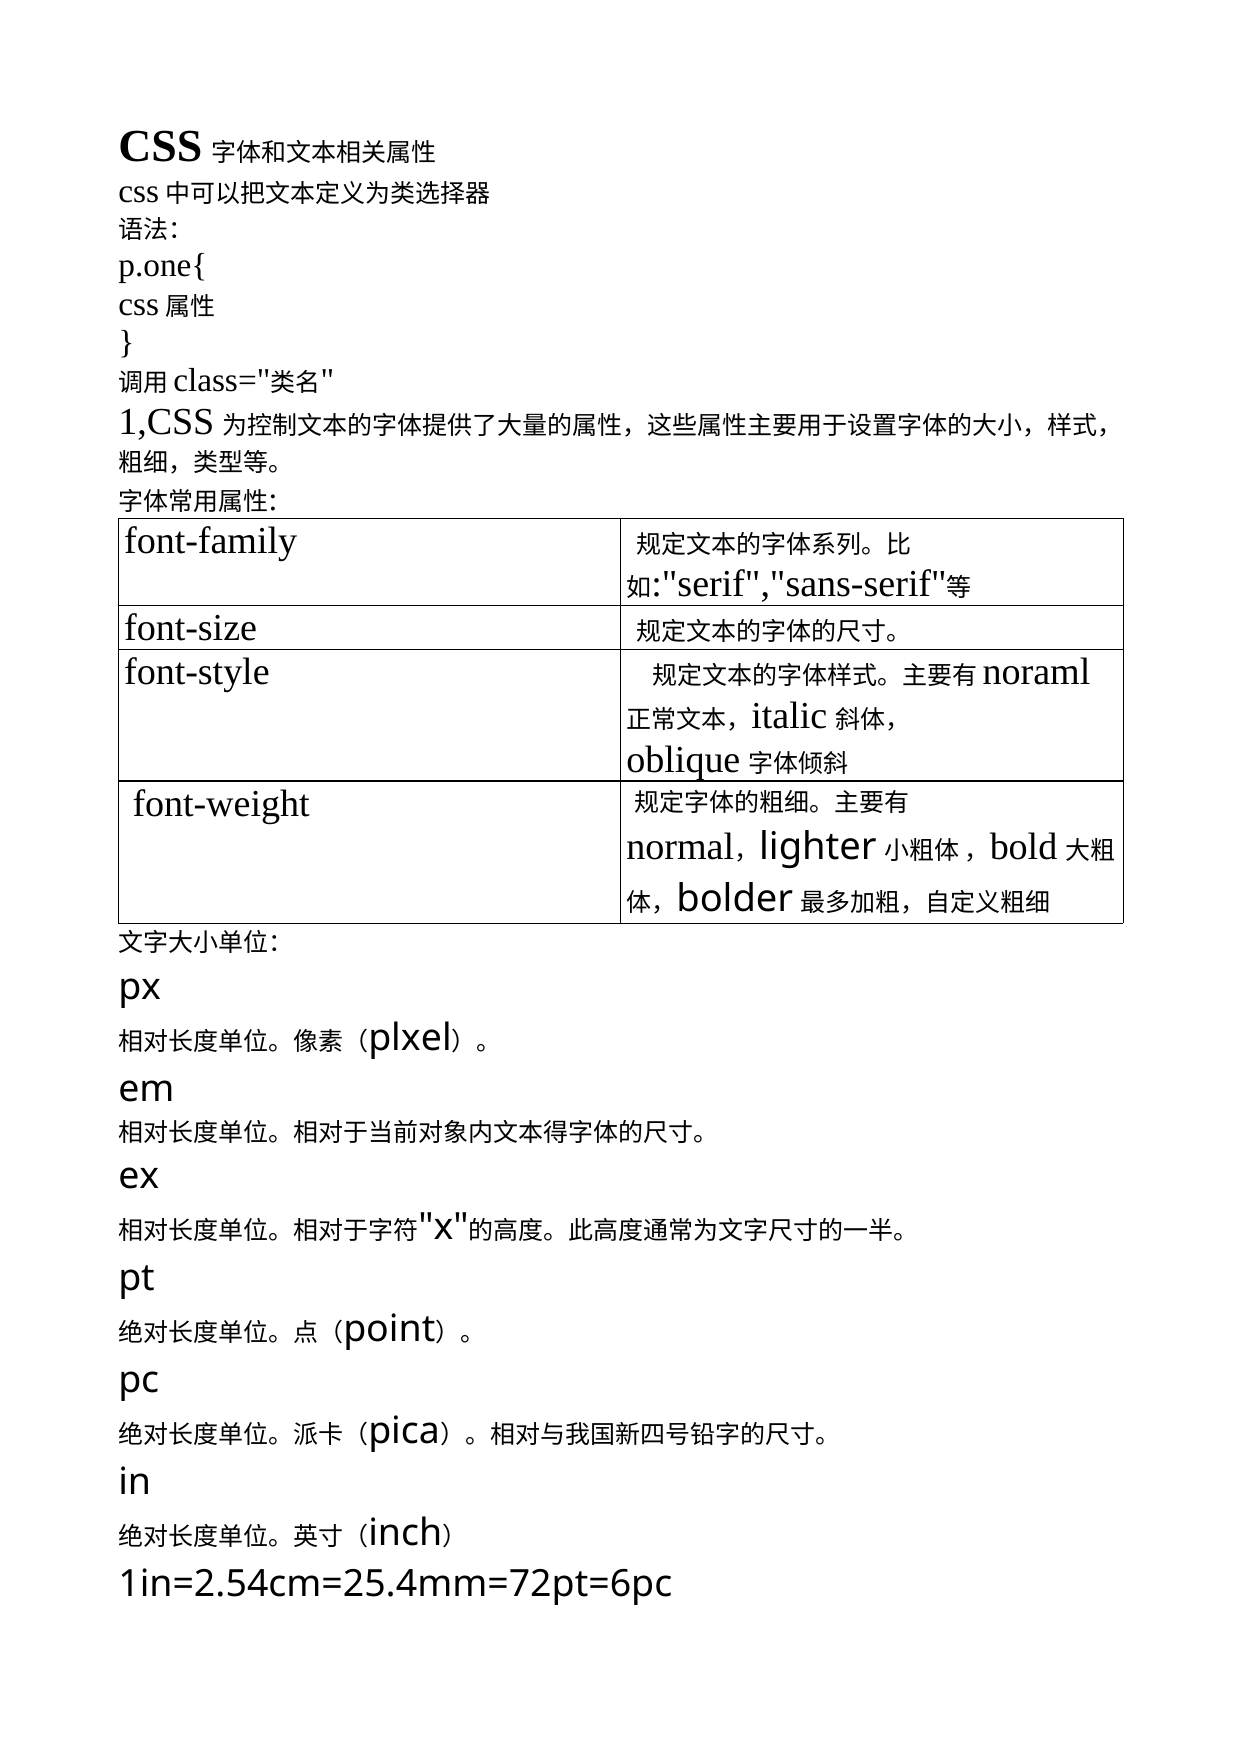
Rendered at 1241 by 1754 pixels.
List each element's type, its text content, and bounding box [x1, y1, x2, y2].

text 绝对长度单位。英寸（inch） [118, 1506, 1122, 1557]
table_header 规定文本的字体系列。比如:"serif","sans-serif"等 [621, 519, 1123, 605]
table_cell 规定文本的字体样式。主要有noraml正常文本，italic斜体， oblique字体倾斜 [621, 650, 1123, 780]
text 1,CSS为控制文本的字体提供了大量的属性，这些属性主要用于设置字体的大小，样式，粗细，类型等。 [118, 399, 1122, 479]
text pt [118, 1251, 1122, 1302]
text 字体常用属性: [118, 479, 1122, 517]
text 相对长度单位。相对于字符"x"的高度。此高度通常为文字尺寸的一半。 [118, 1199, 1122, 1251]
text 语法： [118, 209, 1122, 246]
text 绝对长度单位。派卡（pica）。相对与我国新四号铅字的尺寸。 [118, 1404, 1122, 1455]
text 相对长度单位。像素（plxel）。 [118, 1010, 1122, 1061]
text p.one{ [118, 246, 1122, 284]
table_cell font-size [119, 606, 620, 649]
text CSS字体和文本相关属性 [118, 118, 1122, 171]
text 调用class="类名" [118, 361, 1122, 399]
text ex [118, 1148, 1122, 1199]
text 文字大小单位： [118, 924, 1122, 959]
text 1in=2.54cm=25.4mm=72pt=6pc [118, 1557, 1122, 1608]
text css属性 [118, 284, 1122, 322]
table_header font-family [119, 519, 620, 605]
table_cell 规定字体的粗细。主要有normal，lighter小粗体 ，bold大粗体，bolder最多加粗，自定义粗细 [621, 782, 1123, 923]
text in [118, 1455, 1122, 1506]
table_cell font-weight [119, 782, 620, 923]
text } [118, 322, 1122, 361]
table_cell 规定文本的字体的尺寸。 [621, 606, 1123, 649]
text 绝对长度单位。点（point）。 [118, 1302, 1122, 1353]
text em [118, 1061, 1122, 1112]
text px [118, 959, 1122, 1010]
table_cell font-style [119, 650, 620, 780]
text pc [118, 1353, 1122, 1404]
text css中可以把文本定义为类选择器 [118, 171, 1122, 209]
text 相对长度单位。相对于当前对象内文本得字体的尺寸。 [118, 1112, 1122, 1148]
